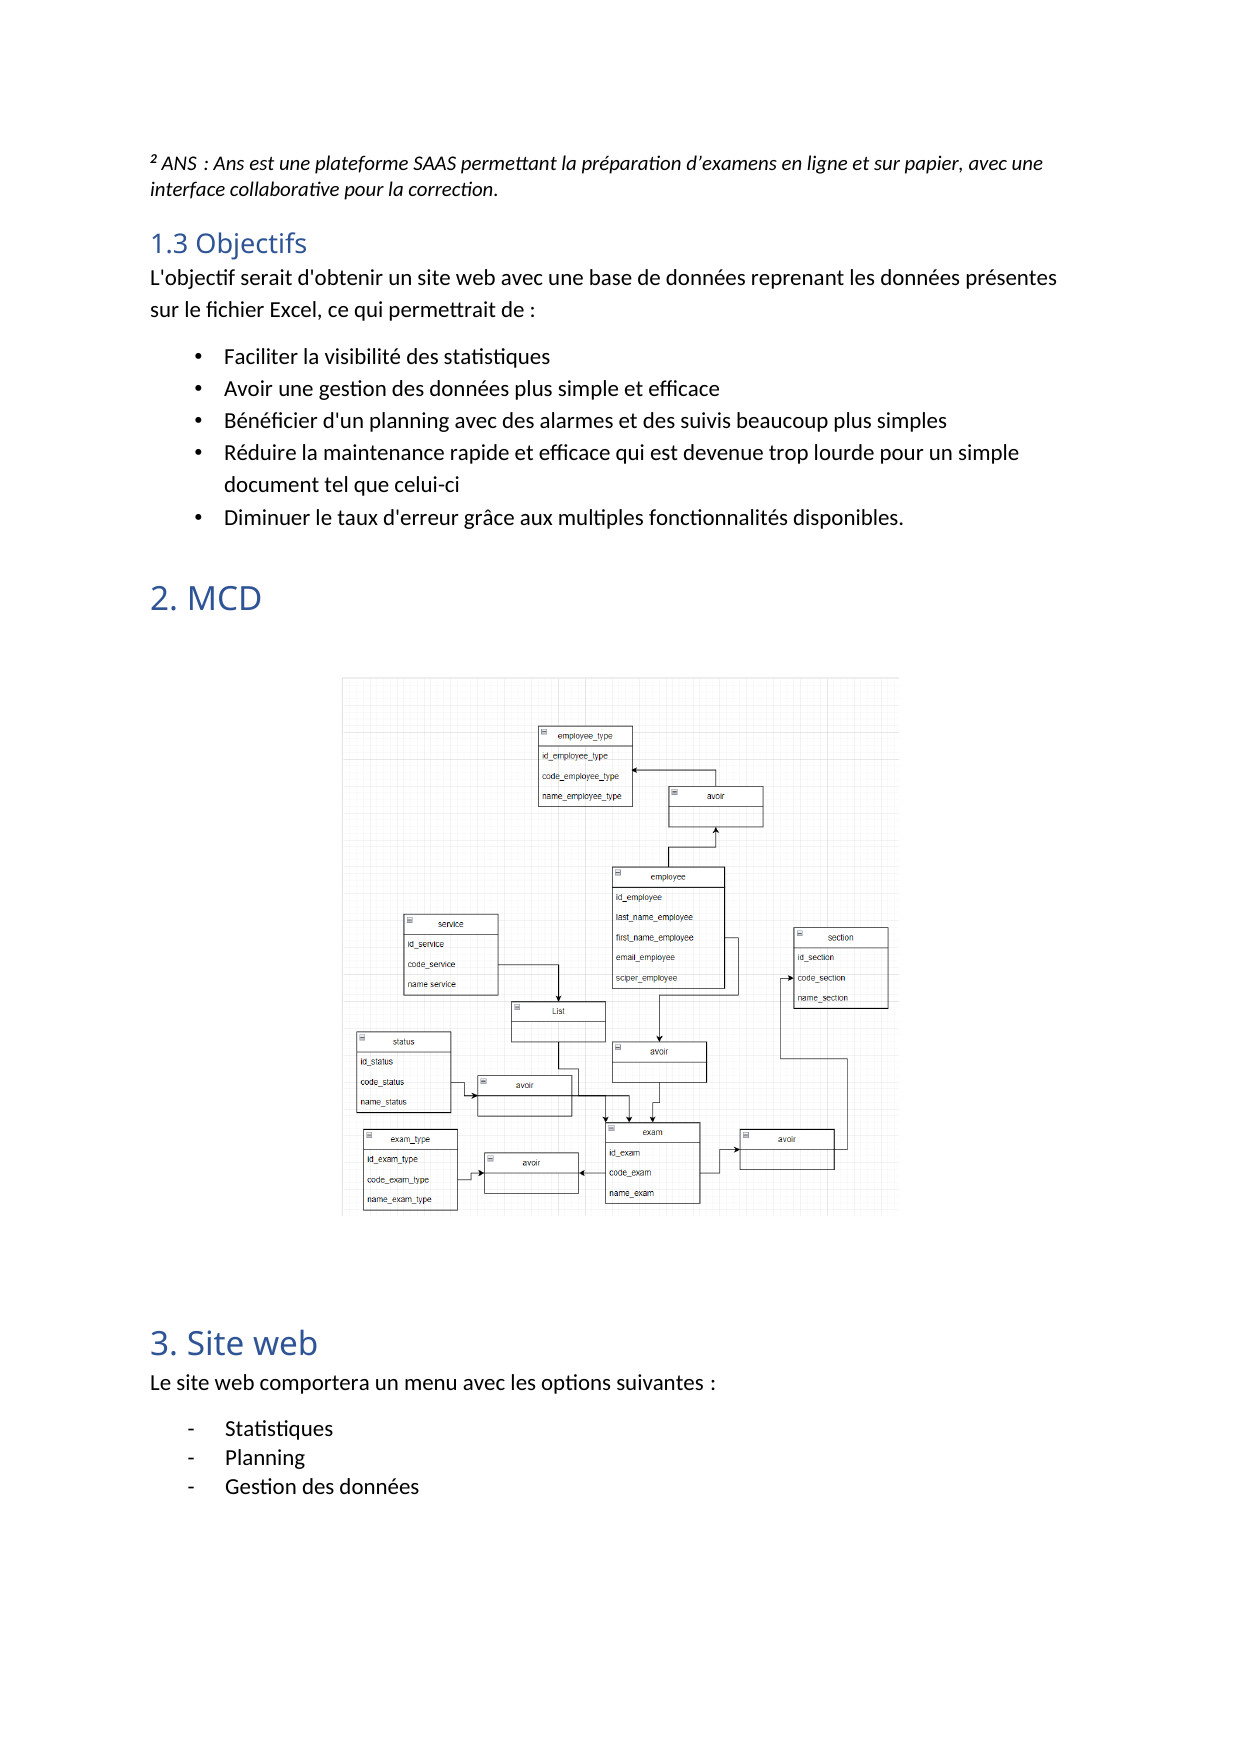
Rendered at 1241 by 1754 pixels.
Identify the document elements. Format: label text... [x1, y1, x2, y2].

text L'objectif serait d'obtenir un site web avec une base de données reprenant les données présentes sur le fichier Excel, ce qui permettrait de : [150, 263, 1090, 323]
picture [341, 677, 899, 1216]
list Diminuer le taux d'erreur grâce aux multiples fonctionnalités disponibles. [194, 503, 1090, 531]
list Avoir une gestion des données plus simple et efficace [194, 374, 1090, 402]
subtitle 2. MCD [150, 574, 1090, 620]
subtitle 3. Site web [150, 1320, 1090, 1365]
list Planning [187, 1443, 1090, 1471]
list Faciliter la visibilité des statistiques [194, 342, 1090, 370]
text 2 ANS : Ans est une plateforme SAAS permettant la préparation d’examens en ligne et sur papier, avec une interface collaborative pour la correction. [150, 150, 1090, 202]
list Bénéficier d'un planning avec des alarmes et des suivis beaucoup plus simples [194, 406, 1090, 434]
list Gestion des données [187, 1472, 1090, 1500]
list Réduire la maintenance rapide et efficace qui est devenue trop lourde pour un simple document tel que celui-ci [194, 438, 1090, 498]
text Le site web comportera un menu avec les options suivantes : [150, 1368, 1090, 1396]
subtitle 1.3 Objectifs [150, 224, 1090, 261]
list Statistiques [187, 1414, 1090, 1442]
